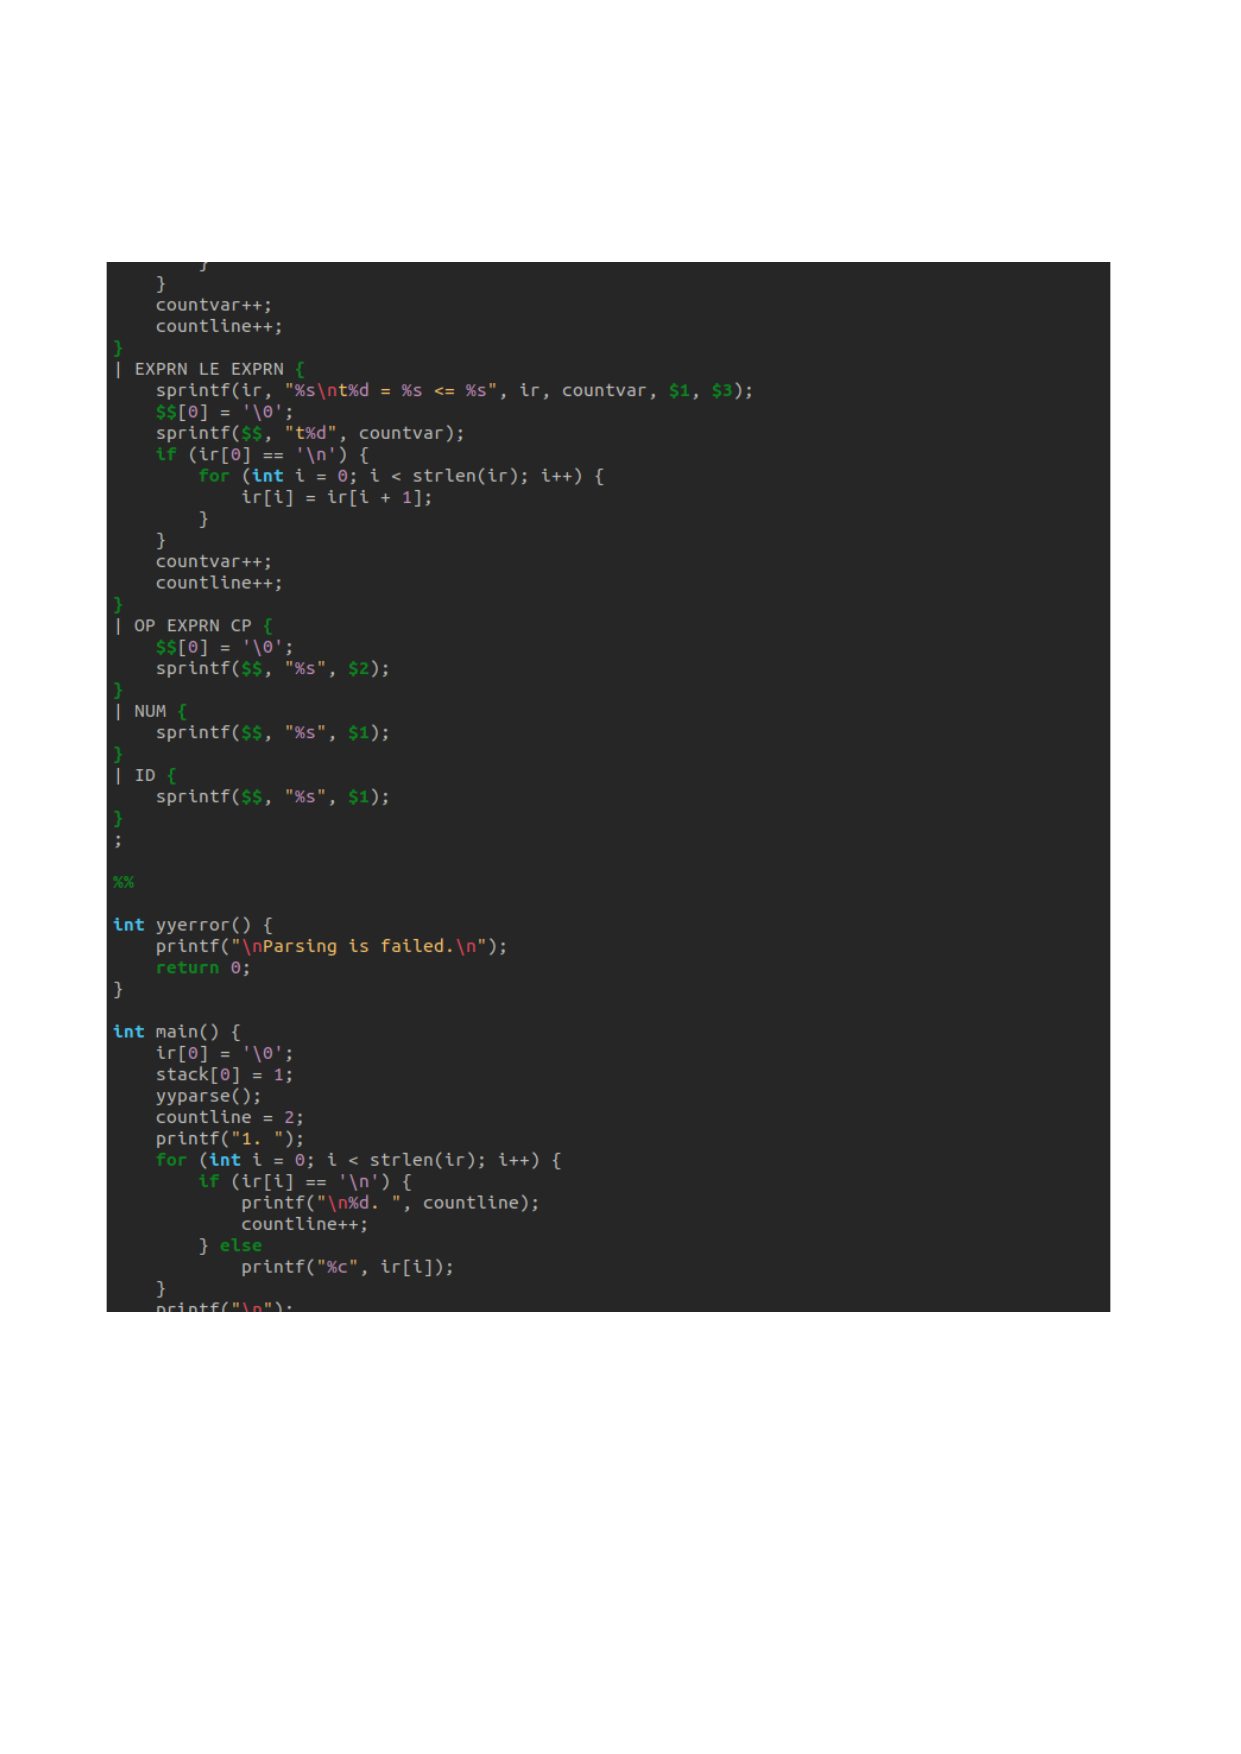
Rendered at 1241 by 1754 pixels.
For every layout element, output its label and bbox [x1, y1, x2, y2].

picture [106, 262, 1111, 1312]
